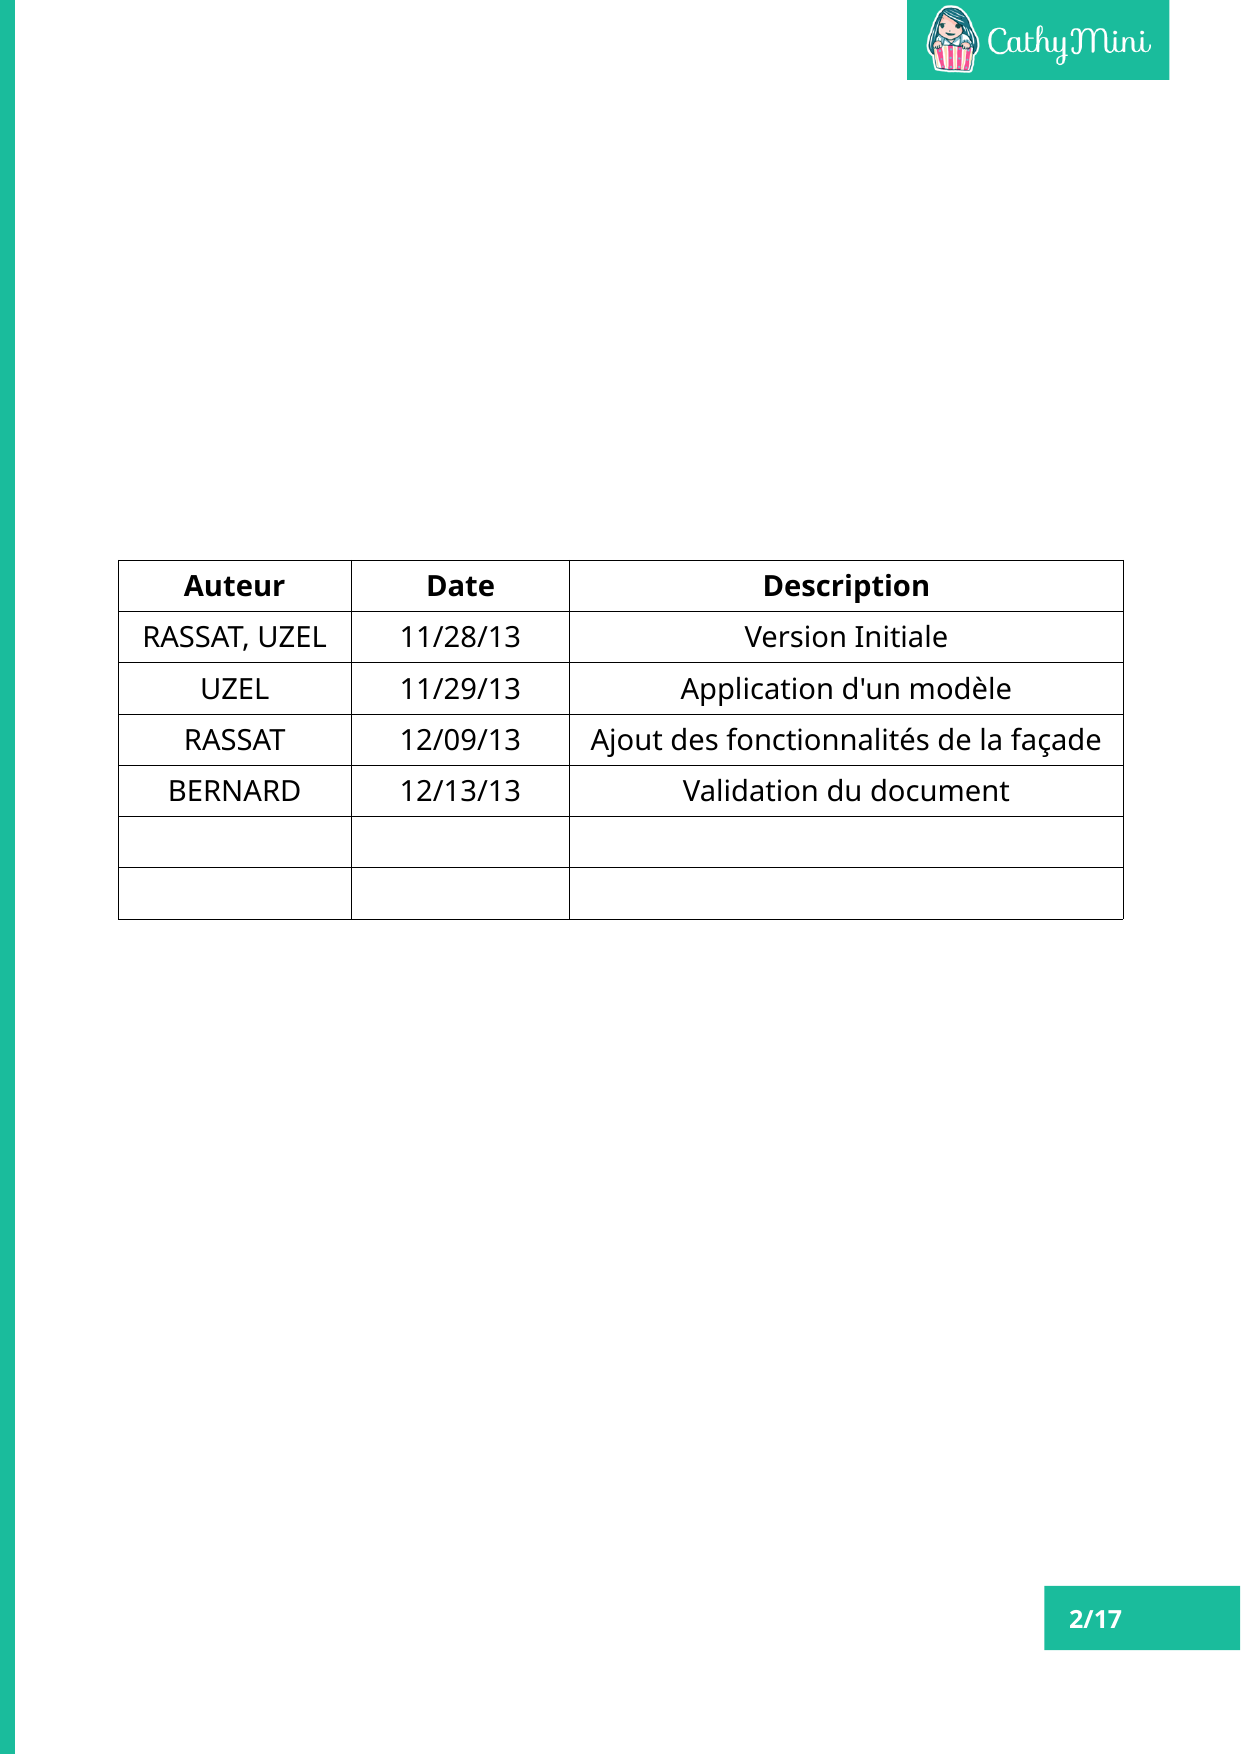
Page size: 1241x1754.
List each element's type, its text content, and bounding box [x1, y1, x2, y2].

table_cell Application d'un modèle [570, 663, 1123, 713]
table_cell Version Initiale [570, 612, 1123, 662]
table_header Description [570, 561, 1123, 611]
table_cell [570, 817, 1123, 867]
table_cell [119, 817, 351, 867]
table_cell [119, 868, 351, 918]
table_cell [352, 817, 569, 867]
table_cell 09/12/13 [352, 715, 569, 765]
table_cell 29/11/13 [352, 663, 569, 713]
table_cell Ajout des fonctionnalités de la façade [570, 715, 1123, 765]
table_cell [570, 868, 1123, 918]
table_cell RASSAT [119, 715, 351, 765]
table_cell 28/11/13 [352, 612, 569, 662]
table_cell RASSAT, UZEL [119, 612, 351, 662]
table_cell UZEL [119, 663, 351, 713]
table_header Date [352, 561, 569, 611]
table_cell Validation du document [570, 766, 1123, 816]
table_header Auteur [119, 561, 351, 611]
table_cell 13/12/13 [352, 766, 569, 816]
table_cell [352, 868, 569, 918]
table_cell BERNARD [119, 766, 351, 816]
